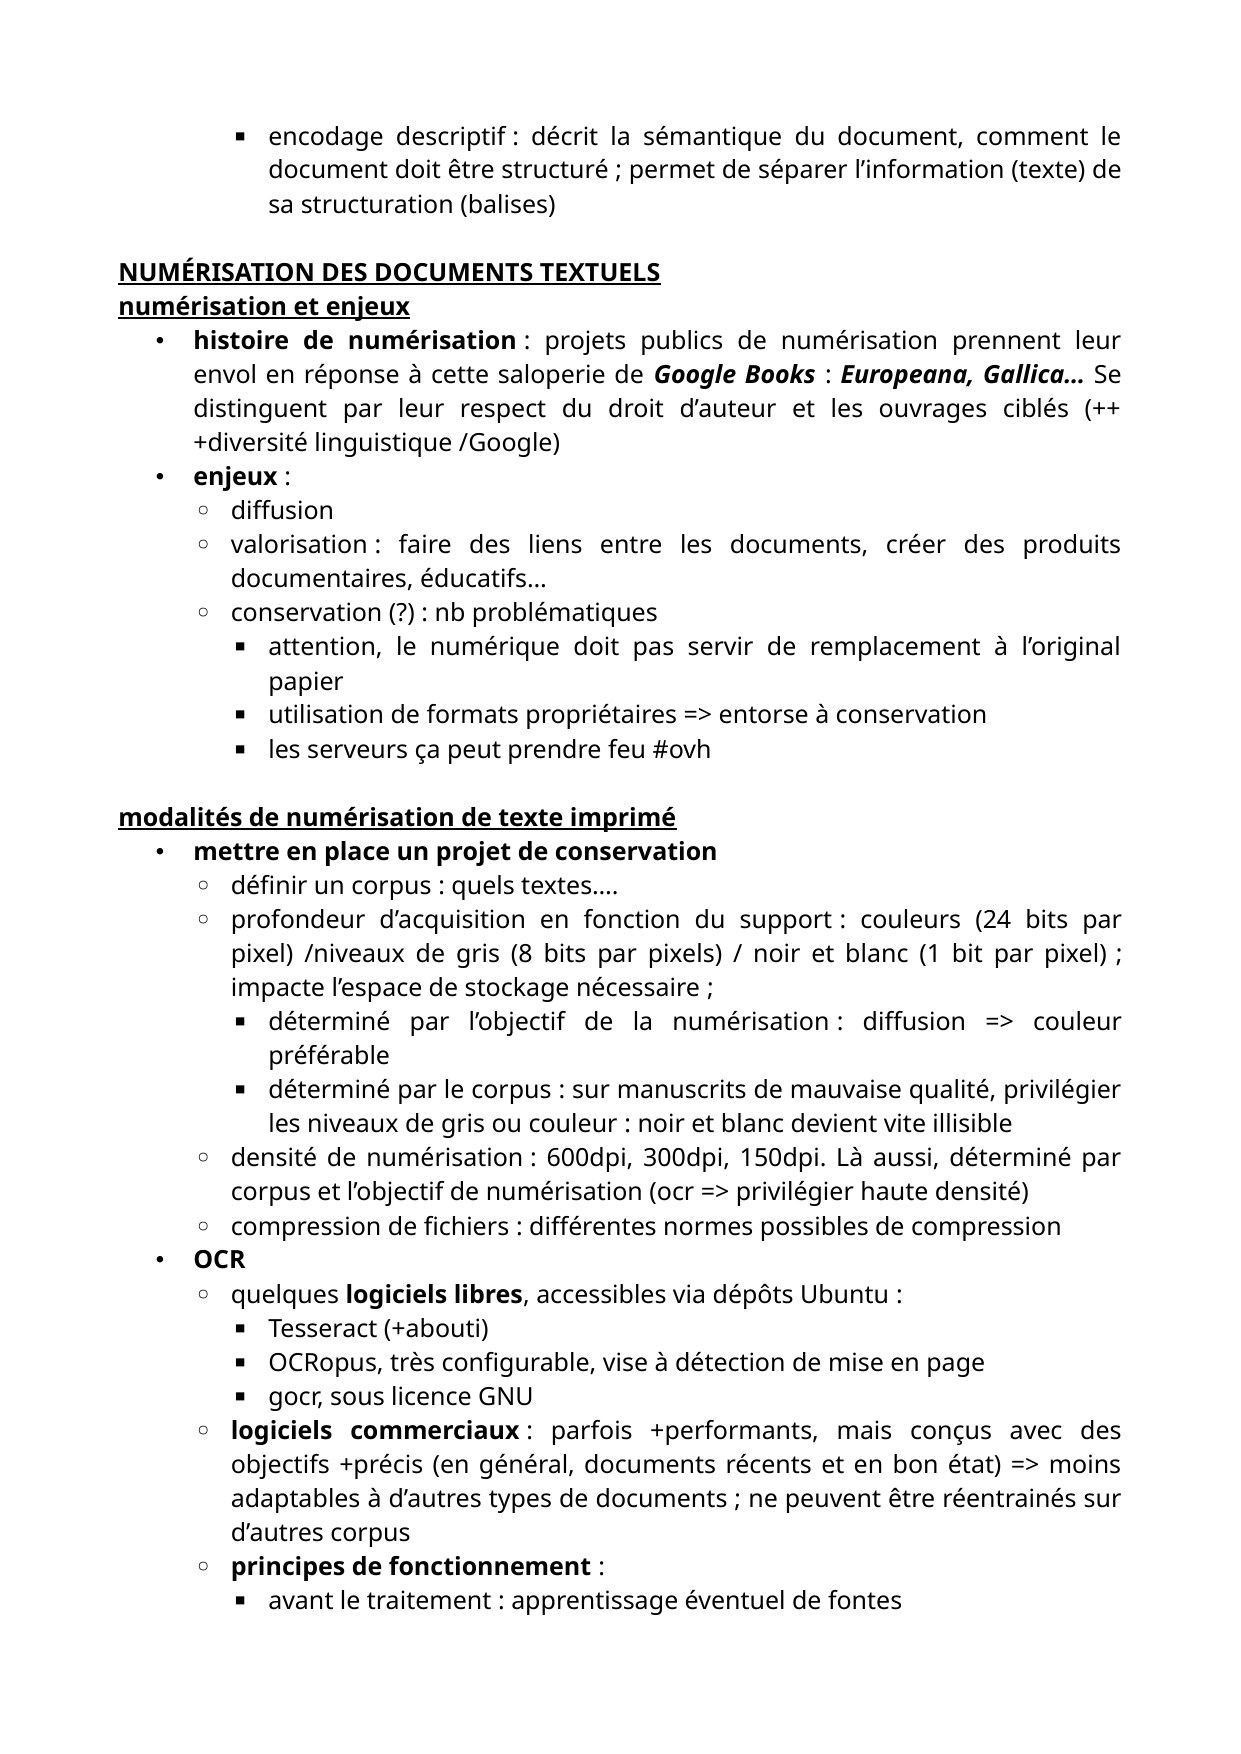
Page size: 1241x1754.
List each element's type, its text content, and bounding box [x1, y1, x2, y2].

list utilisation de formats propriétaires => entorse à conservation [231, 697, 1122, 731]
list OCR [156, 1242, 1122, 1276]
list histoire de numérisation : projets publics de numérisation prennent leur envol en réponse à cette saloperie de Google Books : Europeana, Gallica… Se distinguent par leur respect du droit d’auteur et les ouvrages ciblés (+++diversité linguistique /Google) [156, 322, 1122, 459]
list densité de numérisation : 600dpi, 300dpi, 150dpi. Là aussi, déterminé par corpus et l’objectif de numérisation (ocr => privilégier haute densité) [193, 1140, 1122, 1208]
list avant le traitement : apprentissage éventuel de fontes [231, 1583, 1122, 1617]
list valorisation : faire des liens entre les documents, créer des produits documentaires, éducatifs… [193, 527, 1122, 595]
text modalités de numérisation de texte imprimé [118, 799, 1122, 833]
text NUMÉRISATION DES DOCUMENTS TEXTUELS [118, 254, 1122, 288]
list déterminé par l’objectif de la numérisation : diffusion => couleur préférable [231, 1004, 1122, 1072]
list conservation (?) : nb problématiques [193, 595, 1122, 629]
list OCRopus, très configurable, vise à détection de mise en page [231, 1344, 1122, 1378]
list principes de fonctionnement : [193, 1549, 1122, 1583]
text numérisation et enjeux [118, 288, 1122, 322]
list encodage descriptif : décrit la sémantique du document, comment le document doit être structuré ; permet de séparer l’information (texte) de sa structuration (balises) [231, 118, 1122, 220]
list compression de fichiers : différentes normes possibles de compression [193, 1208, 1122, 1242]
list quelques logiciels libres, accessibles via dépôts Ubuntu : [193, 1276, 1122, 1310]
list diffusion [193, 493, 1122, 527]
list logiciels commerciaux : parfois +performants, mais conçus avec des objectifs +précis (en général, documents récents et en bon état) => moins adaptables à d’autres types de documents ; ne peuvent être réentrainés sur d’autres corpus [193, 1412, 1122, 1549]
list enjeux : [156, 459, 1122, 493]
list déterminé par le corpus : sur manuscrits de mauvaise qualité, privilégier les niveaux de gris ou couleur : noir et blanc devient vite illisible [231, 1072, 1122, 1140]
list gocr, sous licence GNU [231, 1378, 1122, 1412]
list profondeur d’acquisition en fonction du support : couleurs (24 bits par pixel) /niveaux de gris (8 bits par pixels) / noir et blanc (1 bit par pixel) ; impacte l’espace de stockage nécessaire ; [193, 902, 1122, 1004]
list attention, le numérique doit pas servir de remplacement à l’original papier [231, 629, 1122, 697]
list définir un corpus : quels textes…. [193, 867, 1122, 902]
list Tesseract (+abouti) [231, 1310, 1122, 1344]
list les serveurs ça peut prendre feu #ovh [231, 731, 1122, 765]
list mettre en place un projet de conservation [156, 833, 1122, 867]
